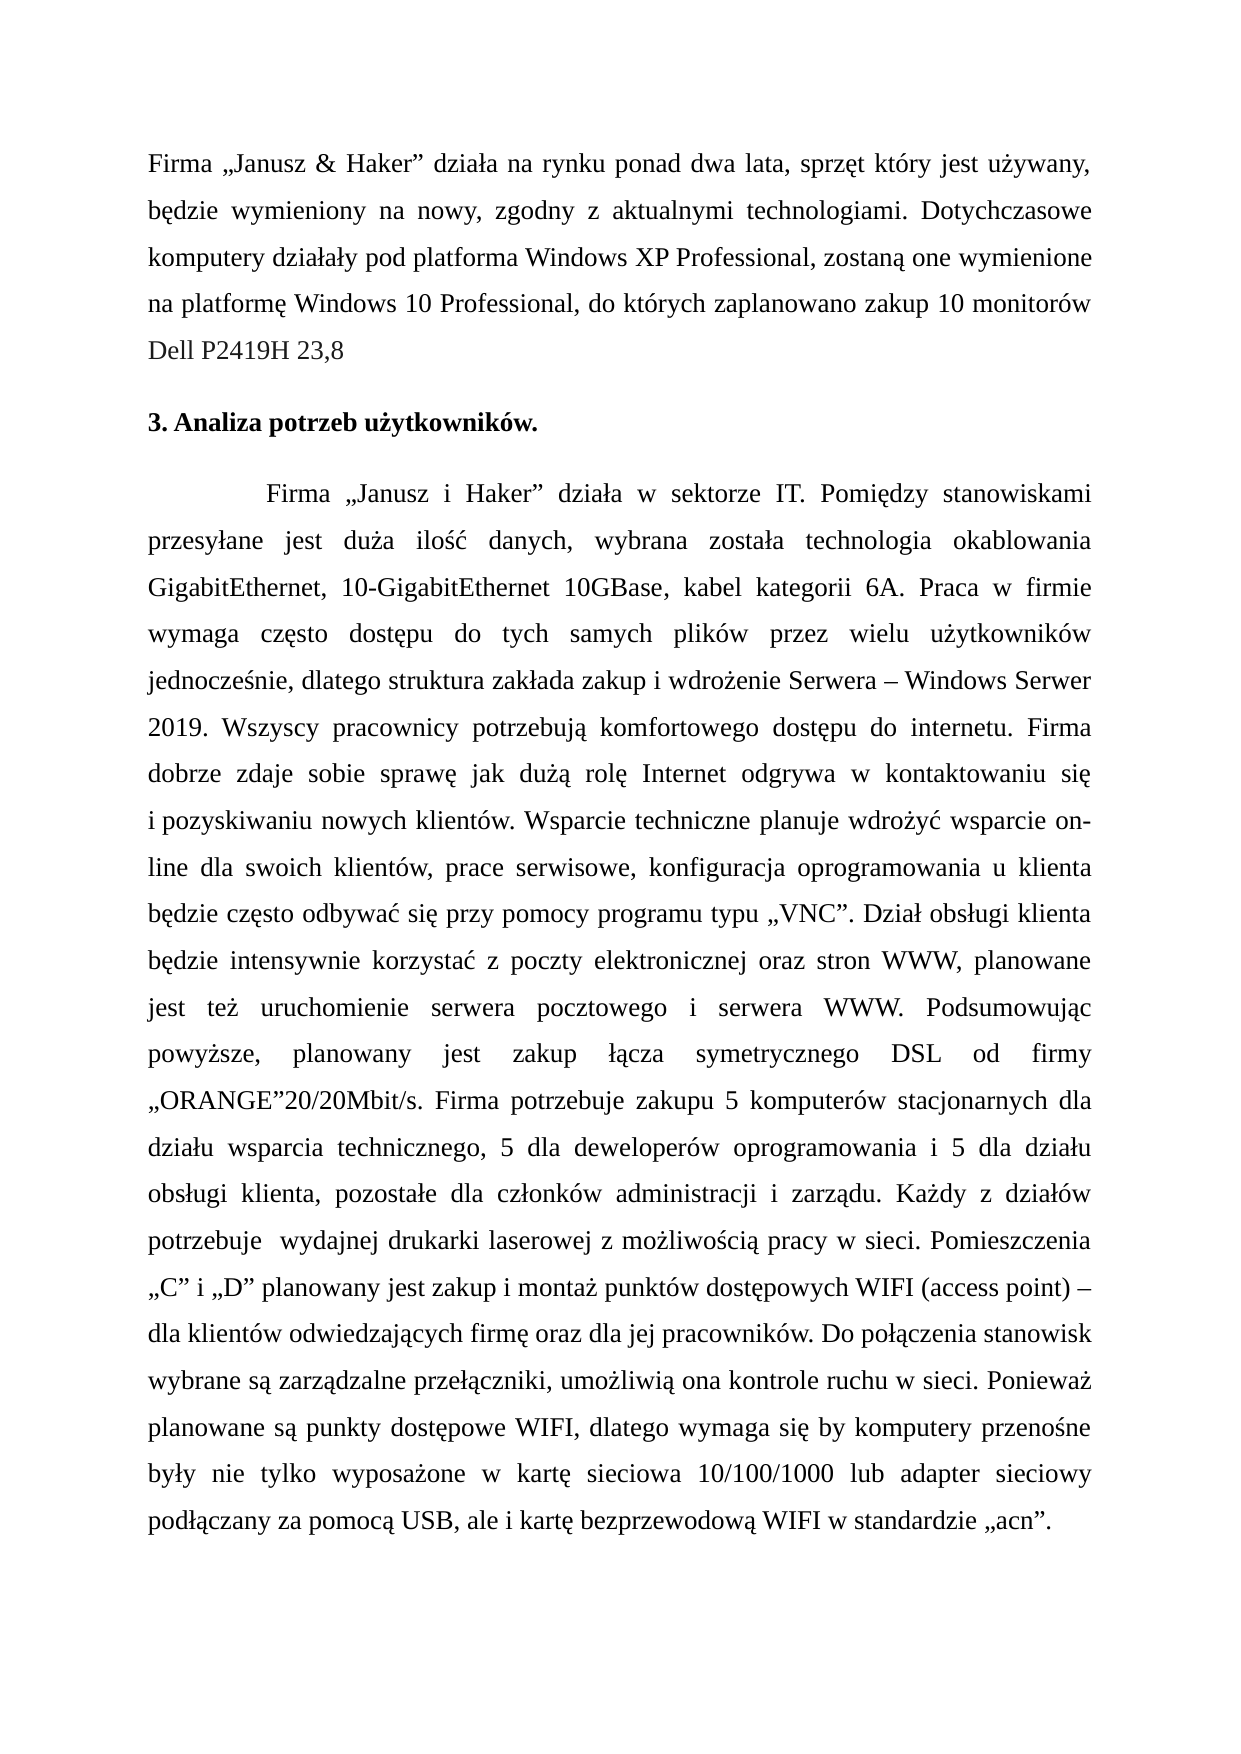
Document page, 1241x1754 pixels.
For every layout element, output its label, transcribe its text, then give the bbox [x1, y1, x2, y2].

subtitle Firma „Janusz i Haker” działa w sektorze IT. Pomiędzy stanowiskami przesyłane jest duża ilość danych, wybrana została technologia okablowania GigabitEthernet, 10-GigabitEthernet 10GBase, kabel kategorii 6A. Praca w firmie wymaga często dostępu do tych samych plików przez wielu użytkowników jednocześnie, dlatego struktura zakłada zakup i wdrożenie Serwera – Windows Serwer 2019. Wszyscy pracownicy potrzebują komfortowego dostępu do internetu. Firma dobrze zdaje sobie sprawę jak dużą rolę Internet odgrywa w kontaktowaniu się i pozyskiwaniu nowych klientów. Wsparcie techniczne planuje wdrożyć wsparcie on-line dla swoich klientów, prace serwisowe, konfiguracja oprogramowania u klienta będzie często odbywać się przy pomocy programu typu „VNC”. Dział obsługi klienta będzie intensywnie korzystać z poczty elektronicznej oraz stron WWW, planowane jest też uruchomienie serwera pocztowego i serwera WWW. Podsumowując powyższe, planowany jest zakup łącza symetrycznego DSL od firmy „ORANGE”20/20Mbit/s. Firma potrzebuje zakupu 5 komputerów stacjonarnych dla działu wsparcia technicznego, 5 dla deweloperów oprogramowania i 5 dla działu obsługi klienta, pozostałe dla członków administracji i zarządu. Każdy z działów potrzebuje wydajnej drukarki laserowej z możliwością pracy w sieci. Pomieszczenia „C” i „D” planowany jest zakup i montaż punktów dostępowych WIFI (access point) – dla klientów odwiedzających firmę oraz dla jej pracowników. Do połączenia stanowisk wybrane są zarządzalne przełączniki, umożliwią ona kontrole ruchu w sieci. Ponieważ planowane są punkty dostępowe WIFI, dlatego wymaga się by komputery przenośne były nie tylko wyposażone w kartę sieciowa 10/100/1000 lub adapter sieciowy podłączany za pomocą USB, ale i kartę bezprzewodową WIFI w standardzie „acn”. [148, 478, 1093, 1535]
subtitle Firma „Janusz & Haker” działa na rynku ponad dwa lata, sprzęt który jest używany, będzie wymieniony na nowy, zgodny z aktualnymi technologiami. Dotychczasowe komputery działały pod platforma Windows XP Professional, zostaną one wymienione na platformę Windows 10 Professional, do których zaplanowano zakup 10 monitorów Dell P2419H 23,8 [148, 148, 1093, 365]
subtitle 3. Analiza potrzeb użytkowników. [148, 406, 1093, 437]
